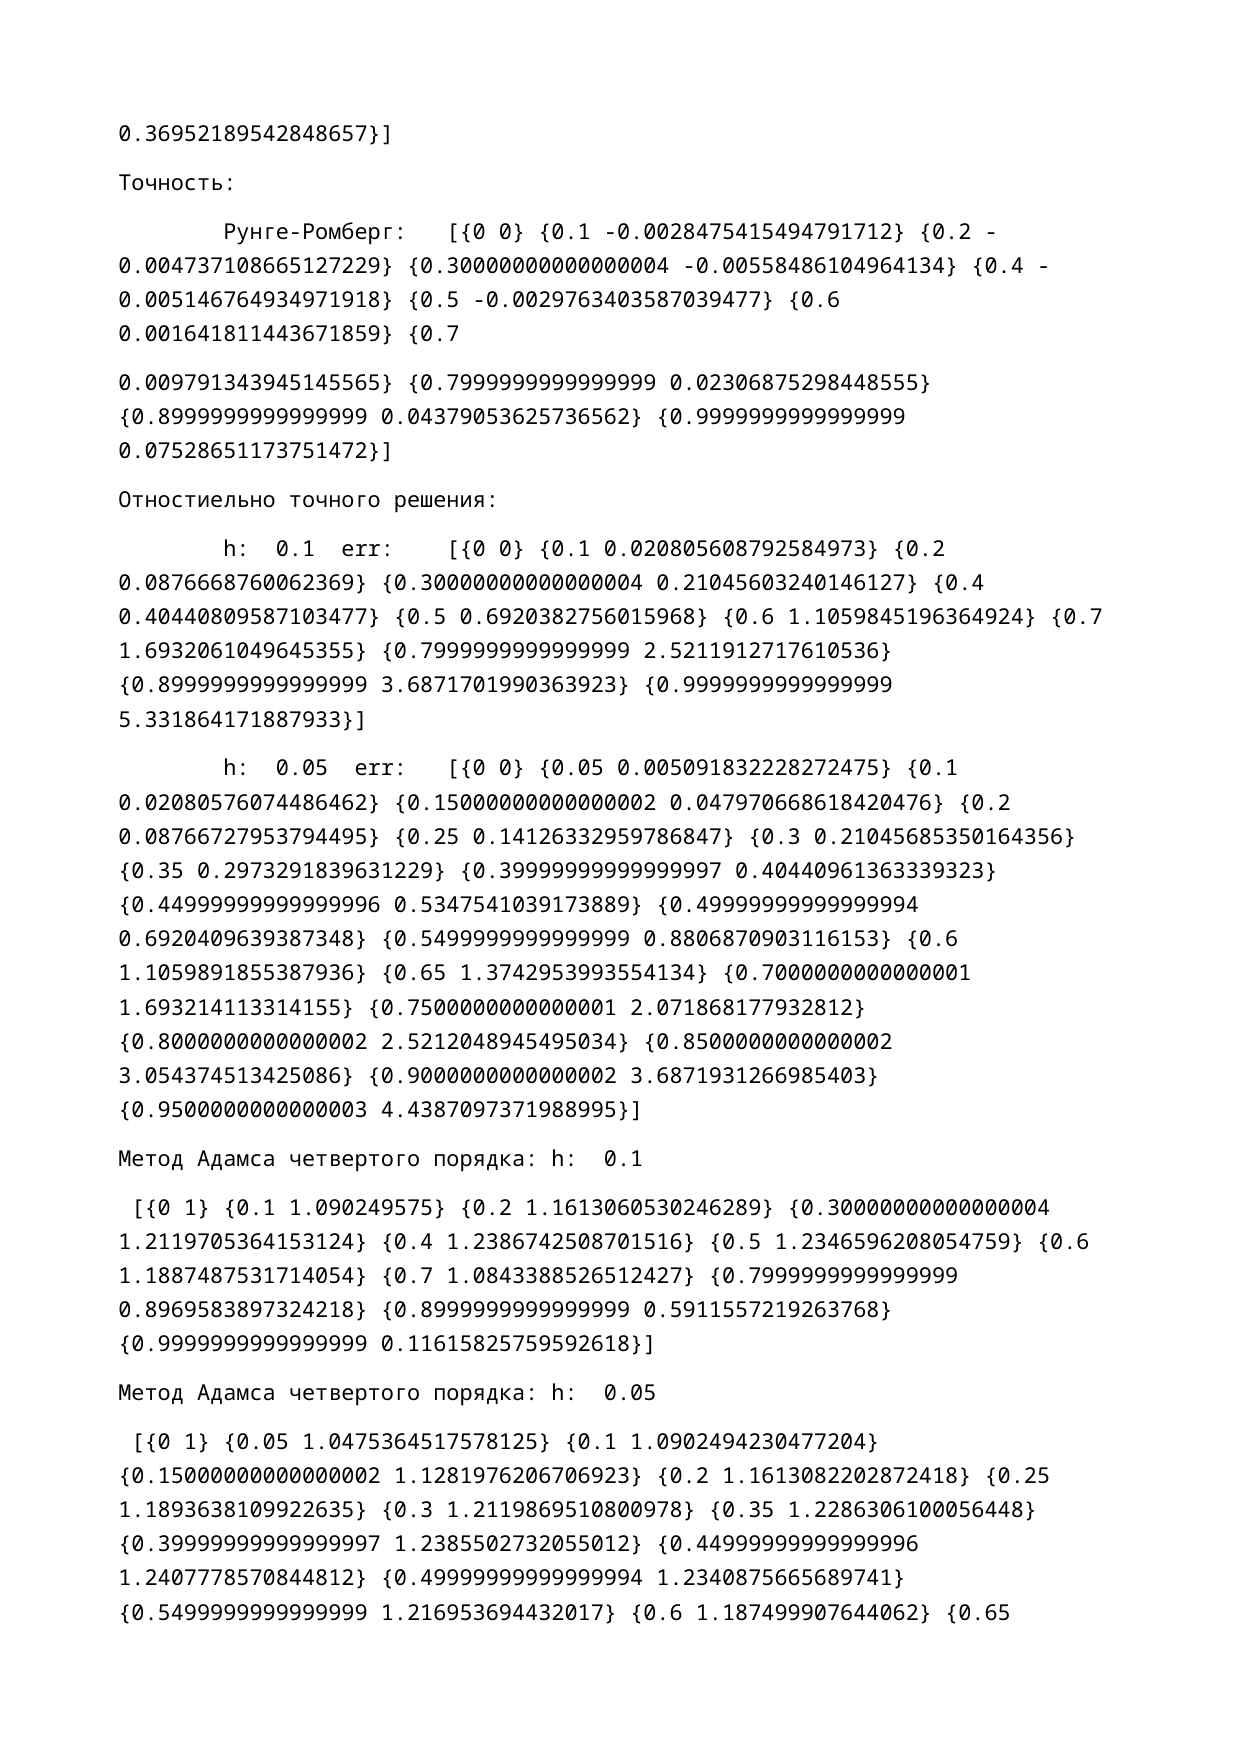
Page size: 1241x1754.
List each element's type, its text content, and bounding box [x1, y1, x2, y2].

text [{0 1} {0.05 1.0475364517578125} {0.1 1.0902494230477204} {0.15000000000000002 1.1281976206706923} {0.2 1.1613082202872418} {0.25 1.1893638109922635} {0.3 1.2119869510800978} {0.35 1.2286306100056448} {0.39999999999999997 1.2385502732055012} {0.44999999999999996 1.2407778570844812} {0.49999999999999994 1.2340875665689741} {0.5499999999999999 1.216953694432017} {0.6 1.187499907644062} {0.65 [118, 1426, 1122, 1626]
text Метод Адамса четвертого порядка: h: 0.1 [118, 1143, 1122, 1172]
text Отностиельно точного решения: [118, 484, 1122, 514]
text h: 0.1 err: [{0 0} {0.1 0.020805608792584973} {0.2 0.0876668760062369} {0.30000000000000004 0.21045603240146127} {0.4 0.40440809587103477} {0.5 0.6920382756015968} {0.6 1.1059845196364924} {0.7 1.6932061049645355} {0.7999999999999999 2.5211912717610536} {0.8999999999999999 3.6871701990363923} {0.9999999999999999 5.331864171887933}] [118, 533, 1122, 733]
text 0.009791343945145565} {0.7999999999999999 0.02306875298448555} {0.8999999999999999 0.04379053625736562} {0.9999999999999999 0.07528651173751472}] [118, 367, 1122, 465]
text h: 0.05 err: [{0 0} {0.05 0.005091832228272475} {0.1 0.02080576074486462} {0.15000000000000002 0.047970668618420476} {0.2 0.08766727953794495} {0.25 0.14126332959786847} {0.3 0.21045685350164356} {0.35 0.2973291839631229} {0.39999999999999997 0.40440961363339323} {0.44999999999999996 0.5347541039173889} {0.49999999999999994 0.6920409639387348} {0.5499999999999999 0.8806870903116153} {0.6 1.1059891855387936} {0.65 1.3742953993554134} {0.7000000000000001 1.693214113314155} {0.7500000000000001 2.071868177932812} {0.8000000000000002 2.5212048945495034} {0.8500000000000002 3.054374513425086} {0.9000000000000002 3.6871931266985403} {0.9500000000000003 4.4387097371988995}] [118, 752, 1122, 1124]
text Метод Адамса четвертого порядка: h: 0.05 [118, 1377, 1122, 1407]
text 0.36952189542848657}] [118, 118, 1122, 148]
text Рунге-Ромберг: [{0 0} {0.1 -0.0028475415494791712} {0.2 -0.004737108665127229} {0.30000000000000004 -0.00558486104964134} {0.4 -0.005146764934971918} {0.5 -0.0029763403587039477} {0.6 0.001641811443671859} {0.7 [118, 216, 1122, 348]
text [{0 1} {0.1 1.090249575} {0.2 1.1613060530246289} {0.30000000000000004 1.2119705364153124} {0.4 1.2386742508701516} {0.5 1.2346596208054759} {0.6 1.1887487531714054} {0.7 1.0843388526512427} {0.7999999999999999 0.8969583897324218} {0.8999999999999999 0.5911557219263768} {0.9999999999999999 0.11615825759592618}] [118, 1191, 1122, 1358]
text Точность: [118, 167, 1122, 197]
